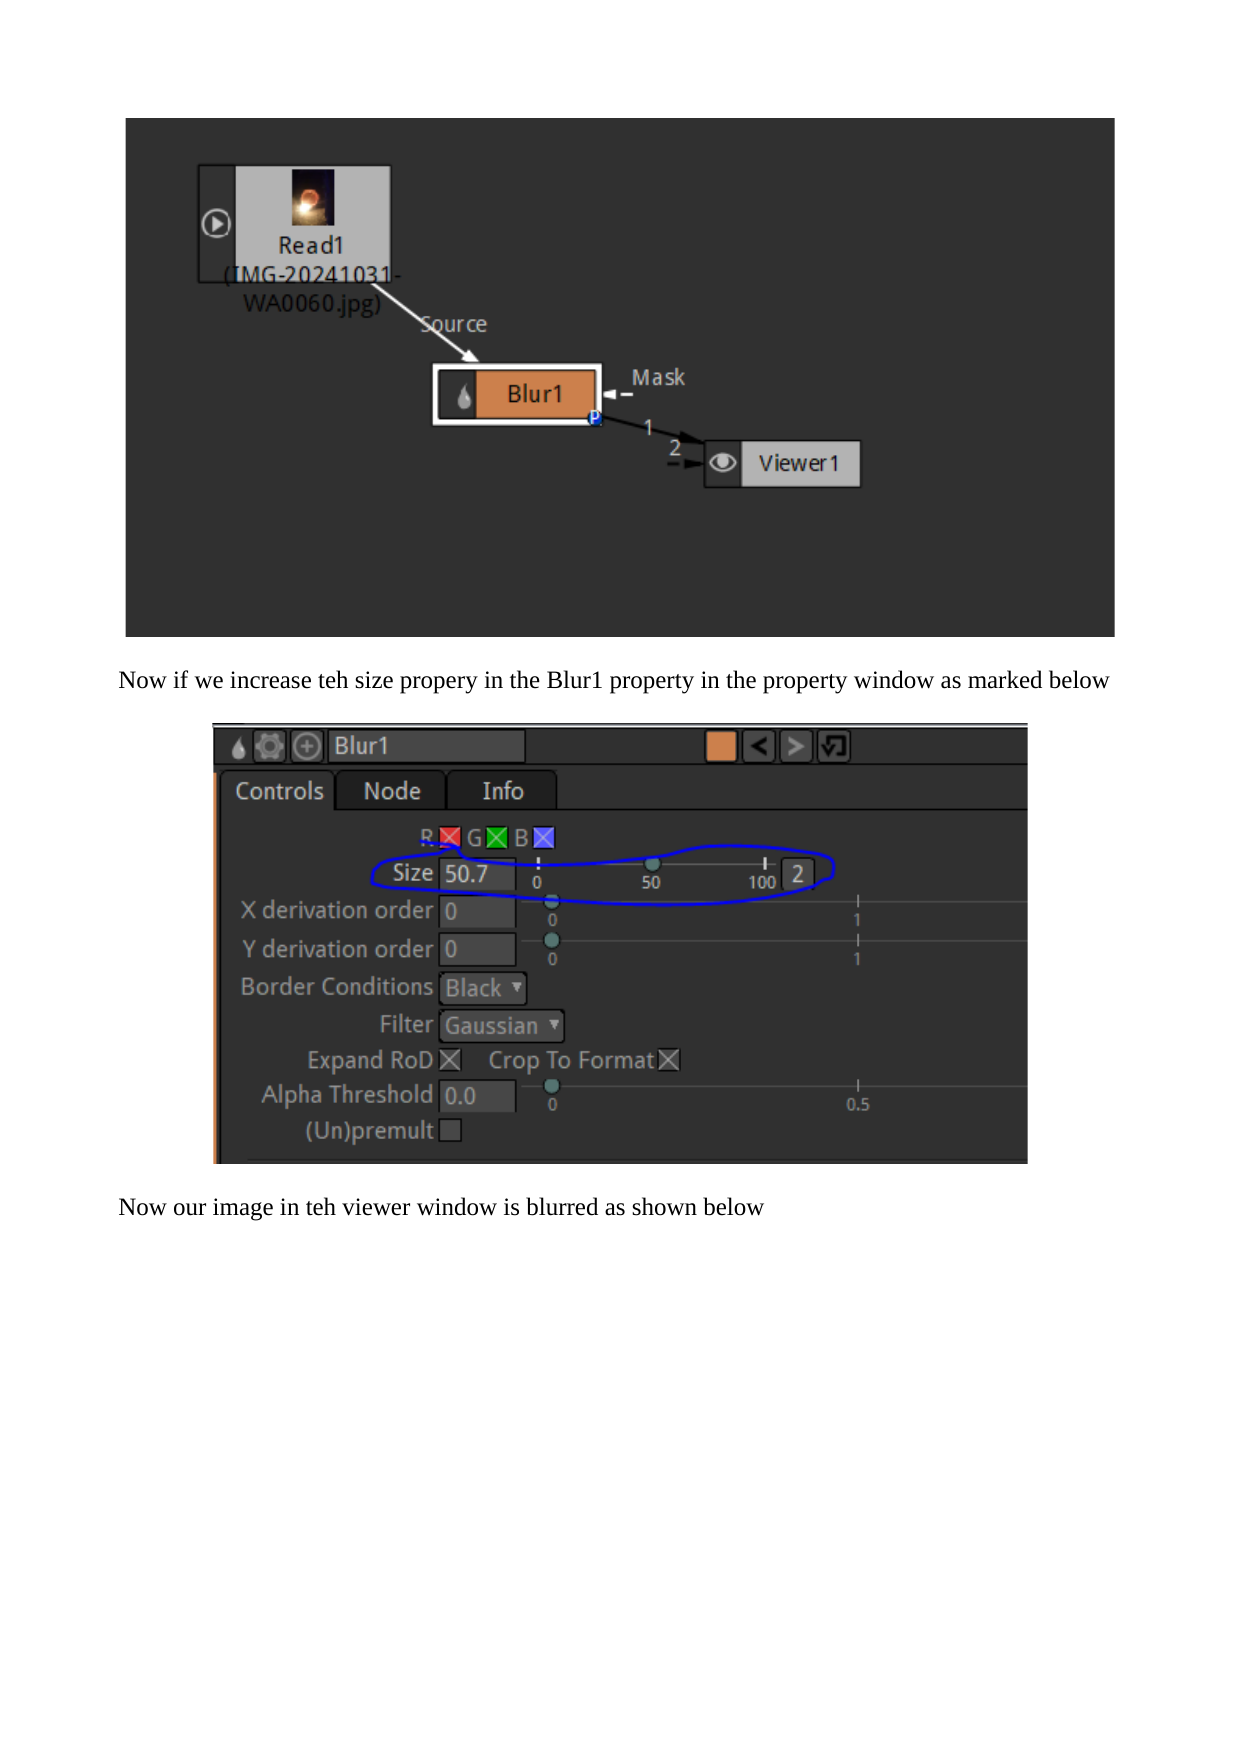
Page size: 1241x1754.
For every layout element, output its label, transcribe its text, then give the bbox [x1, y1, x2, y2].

picture [125, 118, 1115, 637]
picture [212, 723, 1028, 1164]
text Now if we increase teh size propery in the Blur1 property in the property window as marked below [118, 666, 1122, 694]
text Now our image in teh viewer window is blurred as shown below [118, 1192, 1122, 1221]
